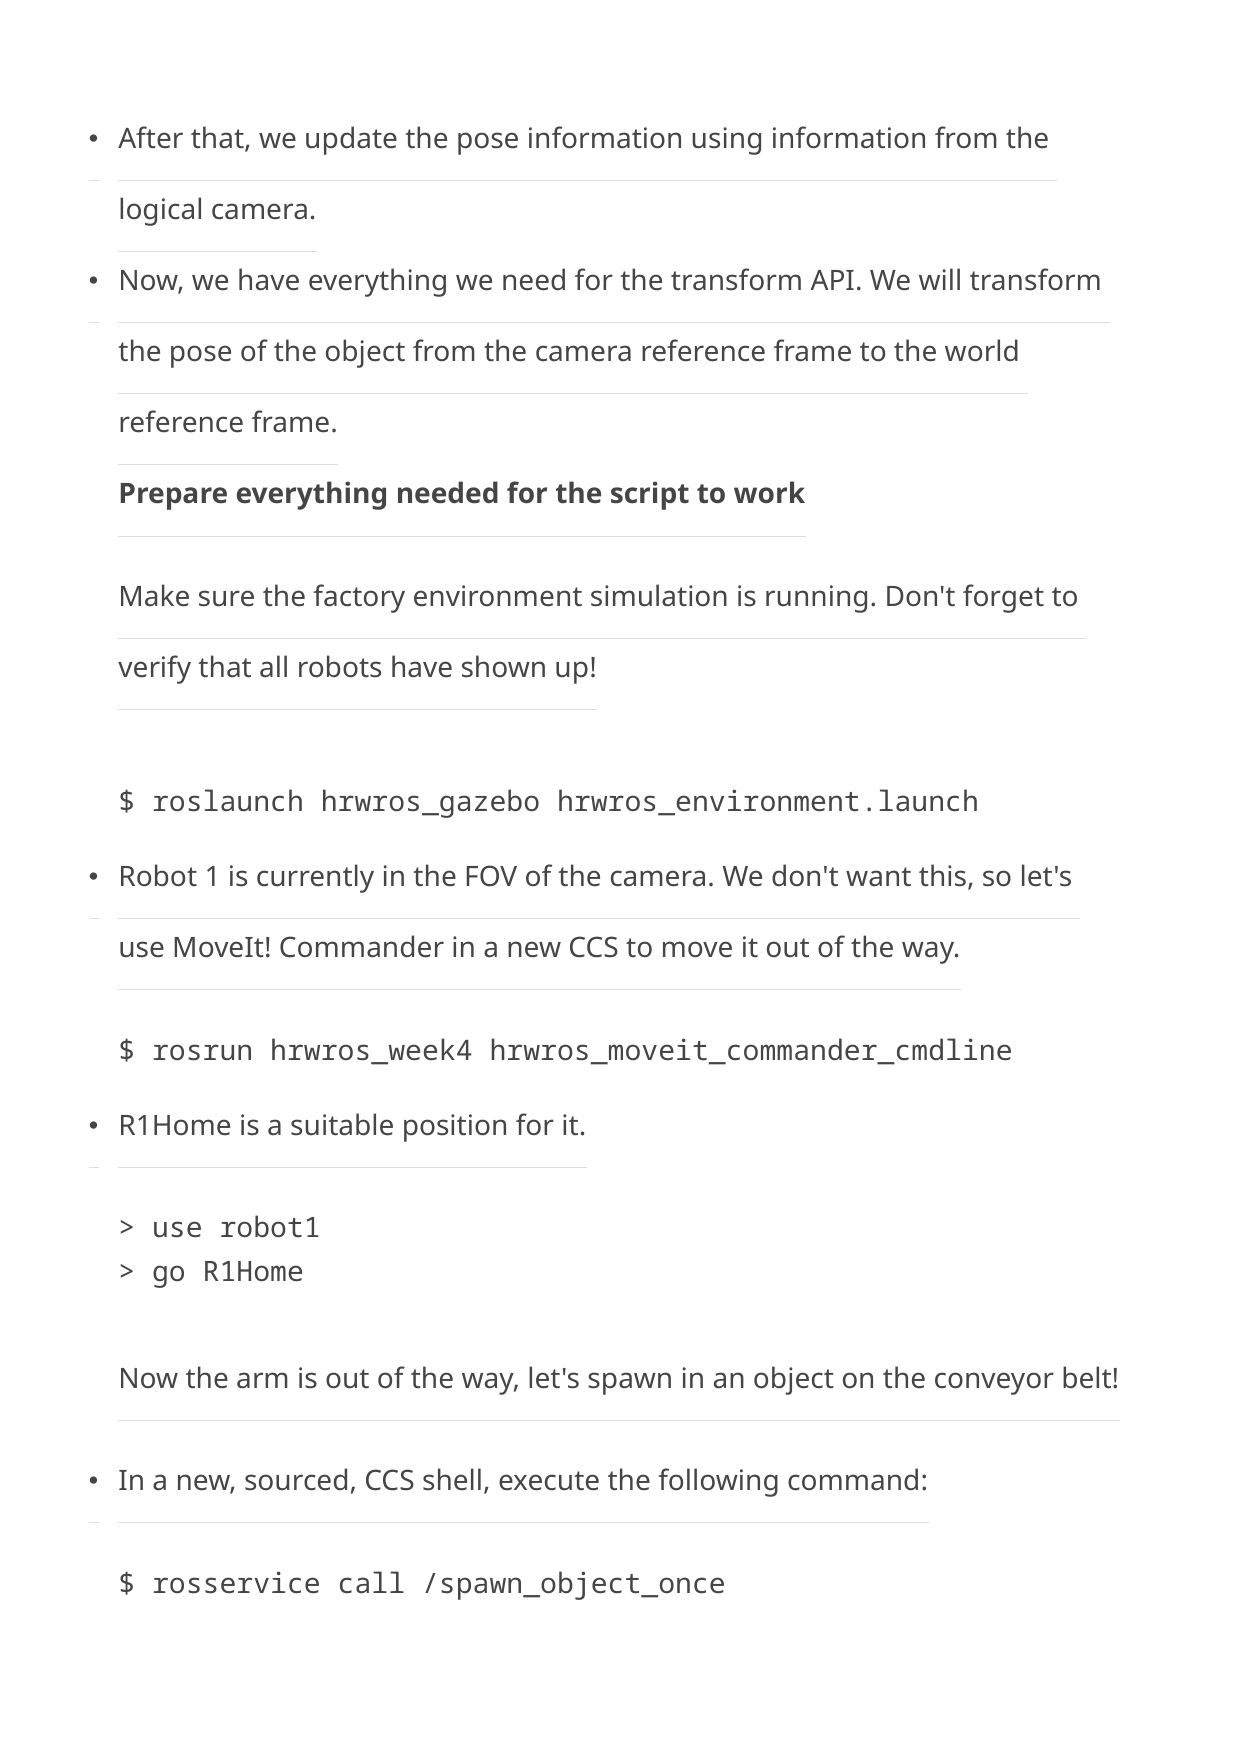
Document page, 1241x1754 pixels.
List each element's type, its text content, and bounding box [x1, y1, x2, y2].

text > use robot1 > go R1Home [118, 1208, 1122, 1290]
text $ rosrun hrwros_week4 hrwros_moveit_commander_cmdline [118, 1030, 1122, 1068]
list Now, we have everything we need for the transform API. We will transform the pose of the object from the camera reference frame to the world reference frame. [118, 260, 1122, 464]
text $ rosservice call /spawn_object_once [118, 1563, 1122, 1601]
text Prepare everything needed for the script to work [118, 474, 1122, 536]
text Now the arm is out of the way, let's spawn in an object on the conveyor belt! [118, 1358, 1122, 1420]
list Robot 1 is currently in the FOV of the camera. We don't want this, so let's use MoveIt! Commander in a new CCS to move it out of the way. [118, 856, 1122, 989]
list R1Home is a suitable position for it. [118, 1105, 1122, 1167]
list In a new, sourced, CCS shell, execute the following command: [118, 1461, 1122, 1522]
text $ roslaunch hrwros_gazebo hrwros_environment.launch [118, 781, 1122, 819]
text Make sure the factory environment simulation is running. Don't forget to verify that all robots have shown up! [118, 576, 1122, 709]
list After that, we update the pose information using information from the logical camera. [118, 118, 1122, 251]
